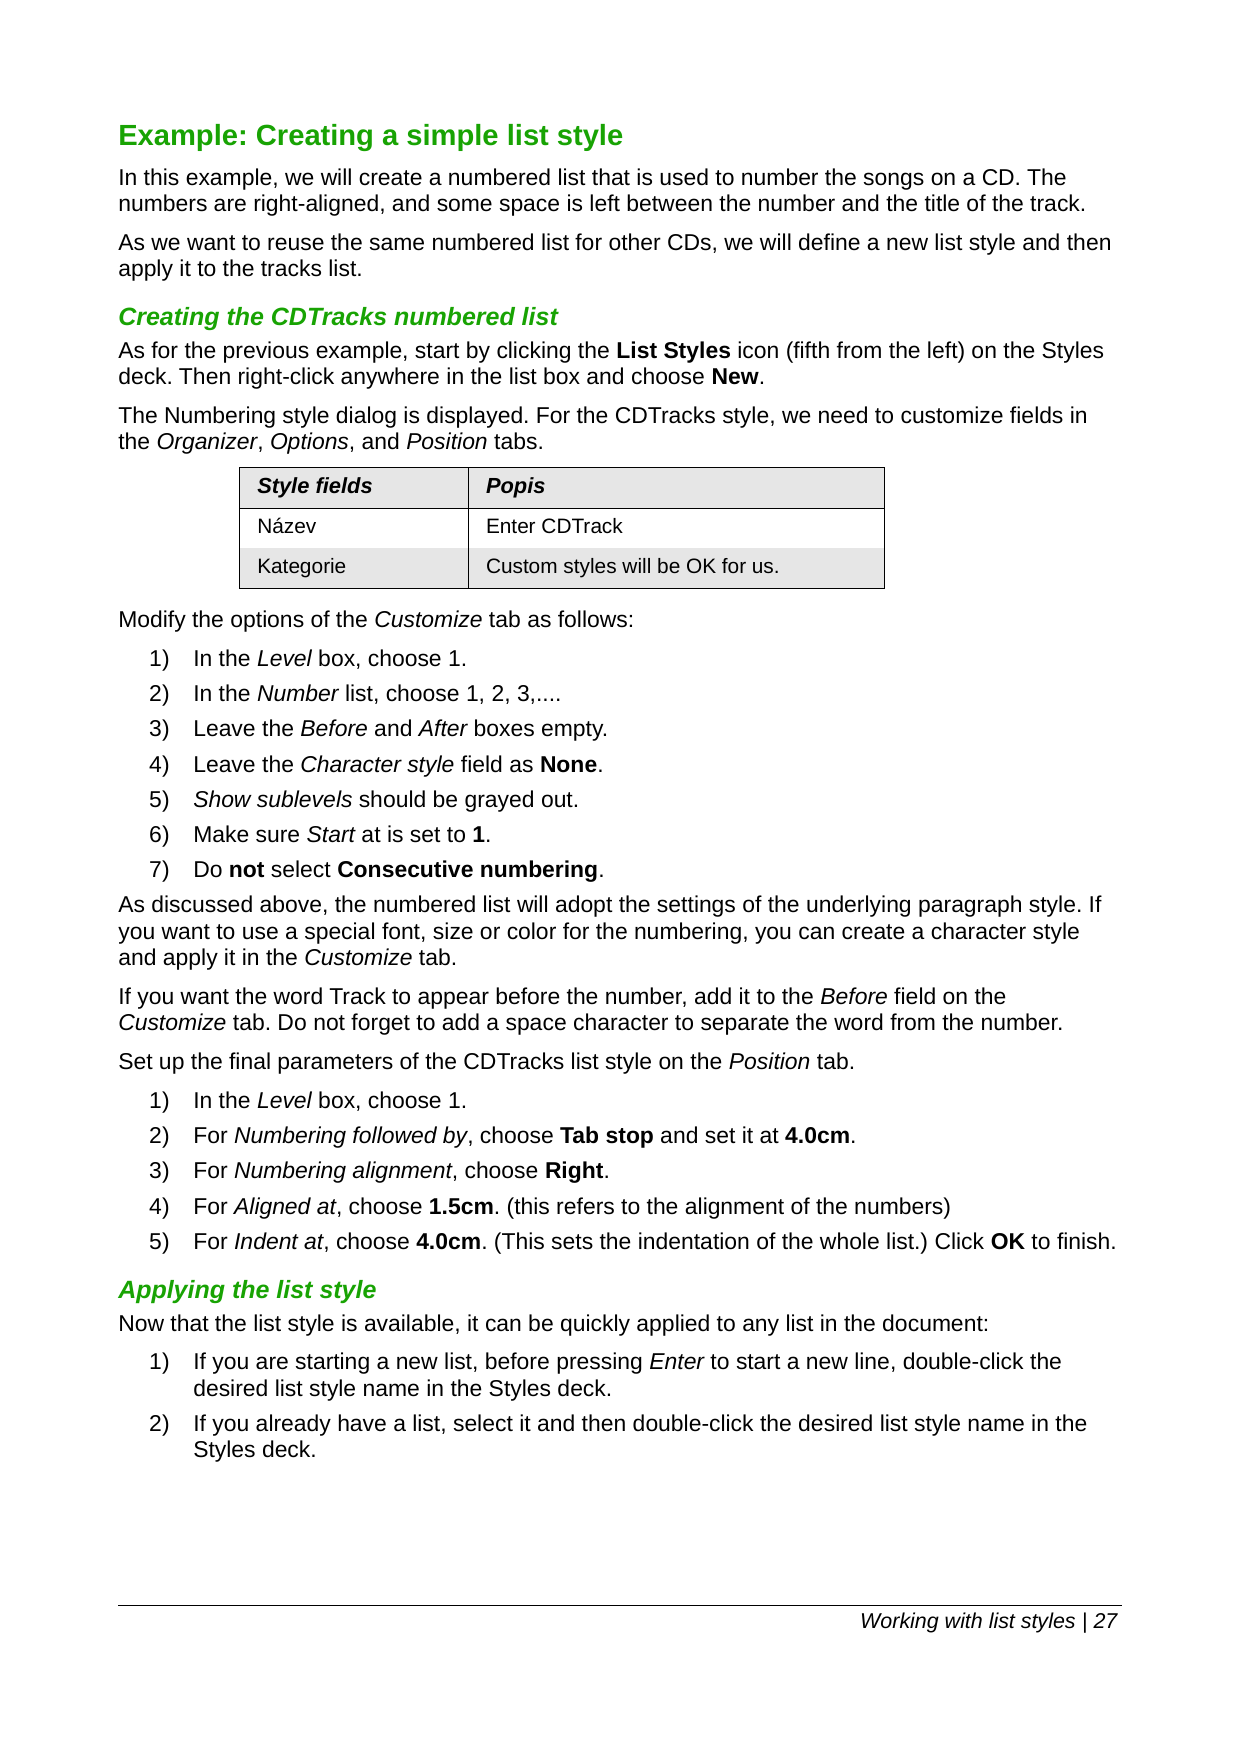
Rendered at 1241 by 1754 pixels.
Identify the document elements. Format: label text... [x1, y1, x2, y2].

list Show sublevels should be grayed out. [169, 786, 1122, 812]
list For Indent at, choose 4.0cm. (This sets the indentation of the whole list.) Click OK to finish. [169, 1228, 1122, 1254]
text The Numbering style dialog is displayed. For the CDTracks style, we need to customize fields in the Organizer, Options, and Position tabs. [118, 402, 1122, 454]
subtitle Applying the list style [118, 1275, 1122, 1303]
table_cell Kategorie [240, 548, 468, 588]
text As discussed above, the numbered list will adopt the settings of the underlying paragraph style. If you want to use a special font, size or color for the numbering, you can create a character style and apply it in the Customize tab. [118, 891, 1122, 970]
table_cell Custom styles will be OK for us. [469, 548, 884, 588]
list Set up the final parameters of the CDTracks list style on the Position tab. [118, 1048, 1122, 1074]
list For Numbering followed by, choose Tab stop and set it at 4.0cm. [169, 1122, 1122, 1148]
list Do not select Consecutive numbering. [169, 856, 1122, 882]
table_cell Enter CDTrack [469, 509, 884, 548]
text As we want to reuse the same numbered list for other CDs, we will define a new list style and then apply it to the tracks list. [118, 229, 1122, 281]
subtitle Example: Creating a simple list style [118, 118, 1122, 152]
list In the Level box, choose 1. [169, 1087, 1122, 1113]
text As for the previous example, start by clicking the List Styles icon (fifth from the left) on the Styles deck. Then right-click anywhere in the list box and choose New. [118, 337, 1122, 389]
subtitle Creating the CDTracks numbered list [118, 302, 1122, 331]
list If you are starting a new list, before pressing Enter to start a new line, double-click the desired list style name in the Styles deck. [169, 1348, 1122, 1401]
list In the Number list, choose 1, 2, 3,.... [169, 680, 1122, 706]
list Modify the options of the Customize tab as follows: [118, 606, 1122, 632]
list For Numbering alignment, choose Right. [169, 1157, 1122, 1184]
list Leave the Before and After boxes empty. [169, 715, 1122, 742]
list Make sure Start at is set to 1. [169, 821, 1122, 847]
list Now that the list style is available, it can be quickly applied to any list in the document: [118, 1309, 1122, 1336]
list If you already have a list, select it and then double-click the desired list style name in the Styles deck. [169, 1410, 1122, 1463]
table_cell Název [240, 509, 468, 548]
list Leave the Character style field as None. [169, 751, 1122, 777]
table_header Popis [469, 468, 884, 508]
table_header Style fields [240, 468, 468, 508]
text In this example, we will create a numbered list that is used to number the songs on a CD. The numbers are right-aligned, and some space is left between the number and the title of the track. [118, 163, 1122, 216]
text If you want the word Track to appear before the number, add it to the Before field on the Customize tab. Do not forget to add a space character to separate the word from the number. [118, 983, 1122, 1036]
list In the Level box, choose 1. [169, 645, 1122, 671]
list For Aligned at, choose 1.5cm. (this refers to the alignment of the numbers) [169, 1193, 1122, 1219]
